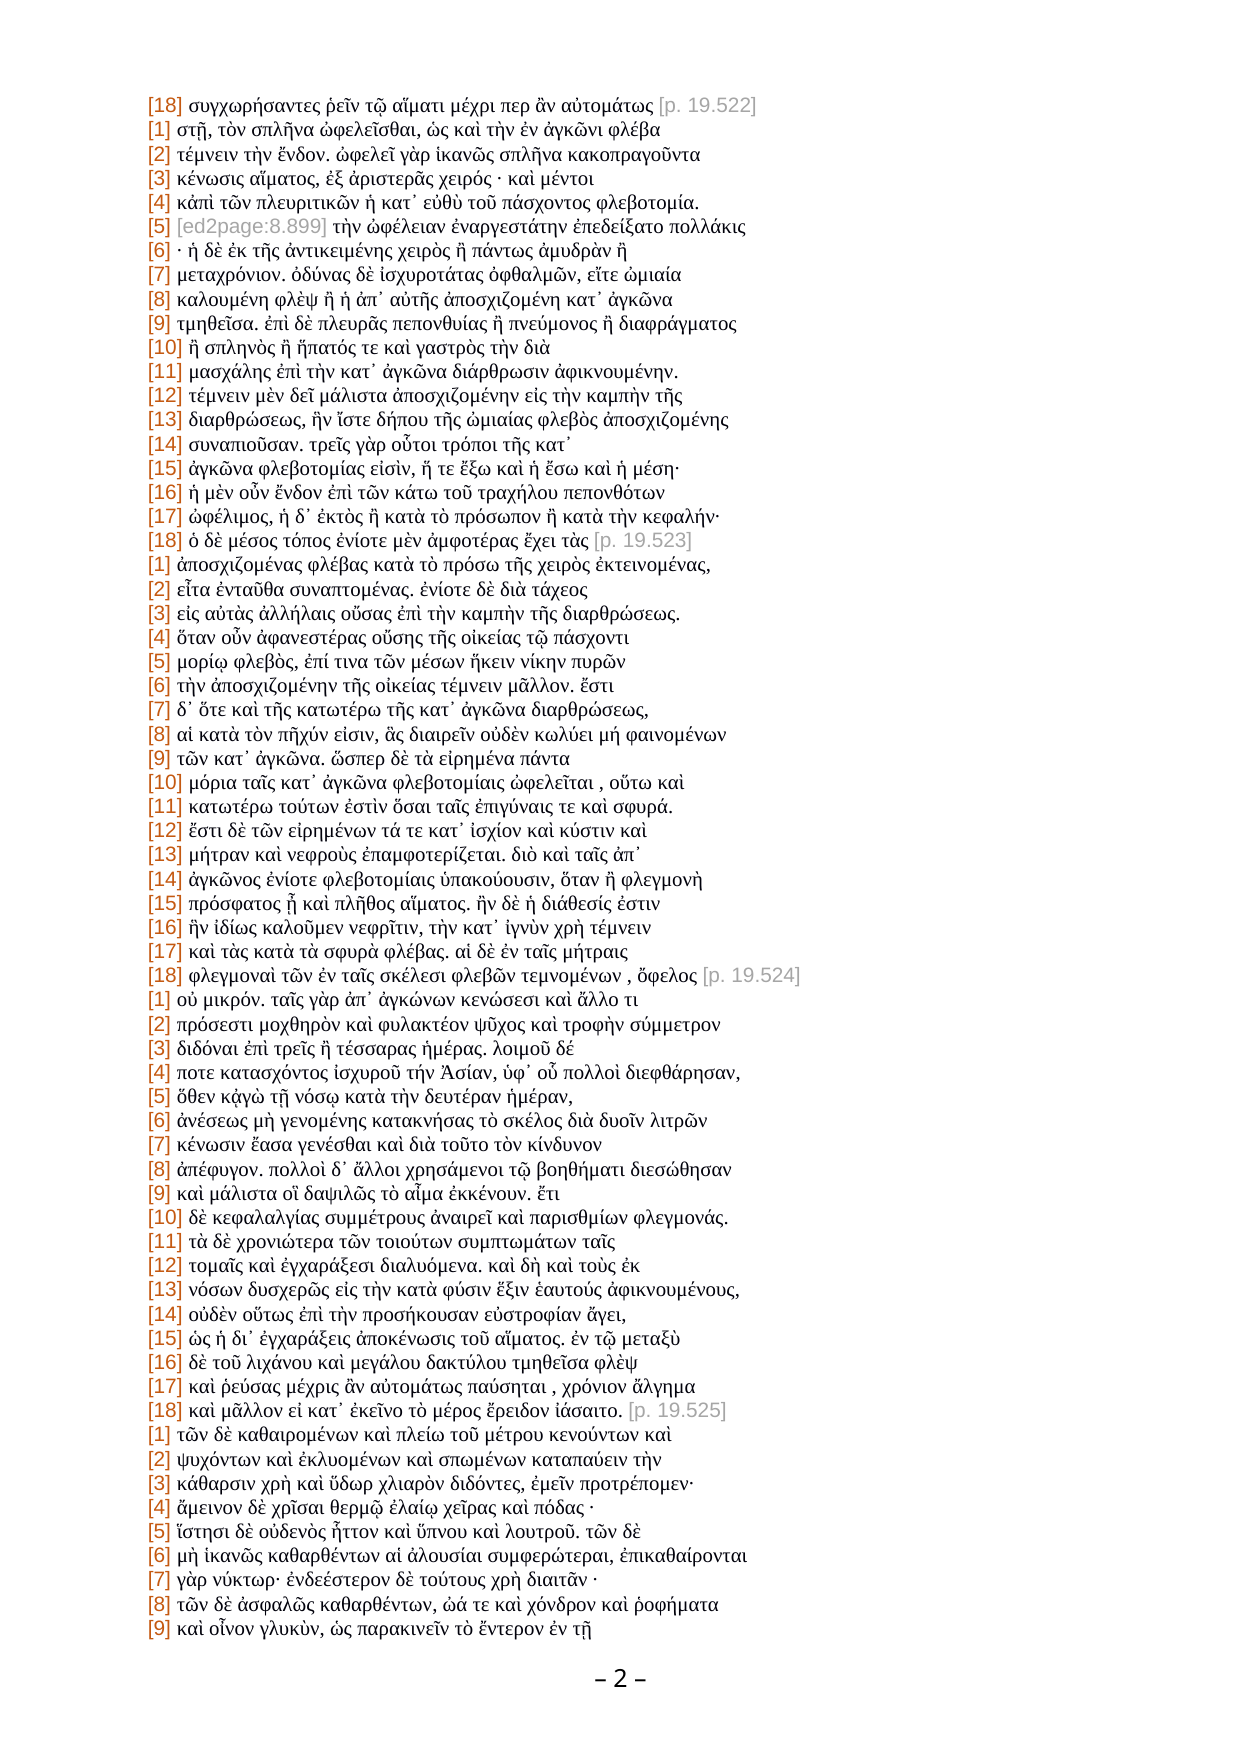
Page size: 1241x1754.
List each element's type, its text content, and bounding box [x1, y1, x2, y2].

text [18] συγχωρήσαντες ῥεῖν τῷ αἵματι μέχρι περ ἂν αὐτομάτως [p. 19.522] [1] στῇ, τὸν σπλῆνα ὠφελεῖσθαι, ὡς καὶ τὴν ἐν ἀγκῶνι φλέβα [2] τέμνειν τὴν ἔνδον. ὠφελεῖ γὰρ ἱκανῶς σπλῆνα κακοπραγοῦντα [3] κένωσις αἵματος, ἐξ ἀριστερᾶς χειρός · καὶ μέντοι [4] κἀπὶ τῶν πλευριτικῶν ἡ κατ᾽ εὐθὺ τοῦ πάσχοντος φλεβοτομία. [5] [ed2page:8.899] τὴν ὠφέλειαν ἐναργεστάτην ἐπεδείξατο πολλάκις [6] · ἡ δὲ ἐκ τῆς ἀντικειμένης χειρὸς ἢ πάντως ἀμυδρὰν ἢ [7] μεταχρόνιον. ὀδύνας δὲ ἰσχυροτάτας ὀφθαλμῶν, εἴτε ὠμιαία [8] καλουμένη φλὲψ ἢ ἡ ἀπ᾽ αὐτῆς ἀποσχιζομένη κατ᾽ ἀγκῶνα [9] τμηθεῖσα. ἐπὶ δὲ πλευρᾶς πεπονθυίας ἢ πνεύμονος ἢ διαφράγματος [10] ἢ σπληνὸς ἢ ἥπατός τε καὶ γαστρὸς τὴν διὰ [11] μασχάλης ἐπὶ τὴν κατ᾽ ἀγκῶνα διάρθρωσιν ἀφικνουμένην. [12] τέμνειν μὲν δεῖ μάλιστα ἀποσχιζομένην εἰς τὴν καμπὴν τῆς [13] διαρθρώσεως, ἣν ἴστε δήπου τῆς ὠμιαίας φλεβὸς ἀποσχιζομένης [14] συναπιοῦσαν. τρεῖς γὰρ οὗτοι τρόποι τῆς κατ᾽ [15] ἀγκῶνα φλεβοτομίας εἰσὶν, ἥ τε ἔξω καὶ ἡ ἔσω καὶ ἡ μέση· [16] ἡ μὲν οὖν ἔνδον ἐπὶ τῶν κάτω τοῦ τραχήλου πεπονθότων [17] ὠφέλιμος, ἡ δ᾽ ἐκτὸς ἢ κατὰ τὸ πρόσωπον ἢ κατὰ τὴν κεφαλήν· [18] ὁ δὲ μέσος τόπος ἐνίοτε μὲν ἀμφοτέρας ἔχει τὰς [p. 19.523] [1] ἀποσχιζομένας φλέβας κατὰ τὸ πρόσω τῆς χειρὸς ἐκτεινομένας, [2] εἶτα ἐνταῦθα συναπτομένας. ἐνίοτε δὲ διὰ τάχεος [3] εἰς αὐτὰς ἀλλήλαις οὔσας ἐπὶ τὴν καμπὴν τῆς διαρθρώσεως. [4] ὅταν οὖν ἀφανεστέρας οὔσης τῆς οἰκείας τῷ πάσχοντι [5] μορίῳ φλεβὸς, ἐπί τινα τῶν μέσων ἥκειν νίκην πυρῶν [6] τὴν ἀποσχιζομένην τῆς οἰκείας τέμνειν μᾶλλον. ἔστι [7] δ᾽ ὅτε καὶ τῆς κατωτέρω τῆς κατ᾽ ἀγκῶνα διαρθρώσεως, [8] αἱ κατὰ τὸν πῆχύν εἰσιν, ἃς διαιρεῖν οὐδὲν κωλύει μή φαινομένων [9] τῶν κατ᾽ ἀγκῶνα. ὥσπερ δὲ τὰ εἰρημένα πάντα [10] μόρια ταῖς κατ᾽ ἀγκῶνα φλεβοτομίαις ὠφελεῖται , οὕτω καὶ [11] κατωτέρω τούτων ἐστὶν ὅσαι ταῖς ἐπιγύναις τε καὶ σφυρά. [12] ἔστι δὲ τῶν εἰρημένων τά τε κατ᾽ ἰσχίον καὶ κύστιν καὶ [13] μήτραν καὶ νεφροὺς ἐπαμφοτερίζεται. διὸ καὶ ταῖς ἀπ᾽ [14] ἀγκῶνος ἐνίοτε φλεβοτομίαις ὑπακούουσιν, ὅταν ἢ φλεγμονὴ [15] πρόσφατος ᾖ καὶ πλῆθος αἵματος. ἢν δὲ ἡ διάθεσίς ἐστιν [16] ἣν ἰδίως καλοῦμεν νεφρῖτιν, τὴν κατ᾽ ἰγνὺν χρὴ τέμνειν [17] καὶ τὰς κατὰ τὰ σφυρὰ φλέβας. αἱ δὲ ἐν ταῖς μήτραις [18] φλεγμοναὶ τῶν ἐν ταῖς σκέλεσι φλεβῶν τεμνομένων , ὄφελος [p. 19.524] [1] οὐ μικρόν. ταῖς γὰρ ἀπ᾽ ἀγκώνων κενώσεσι καὶ ἄλλο τι [2] πρόσεστι μοχθηρὸν καὶ φυλακτέον ψῦχος καὶ τροφὴν σύμμετρον [3] διδόναι ἐπὶ τρεῖς ἢ τέσσαρας ἡμέρας. λοιμοῦ δέ [4] ποτε κατασχόντος ἰσχυροῦ τήν Ἀσίαν, ὑφ᾽ οὗ πολλοὶ διεφθάρησαν, [5] ὅθεν κᾀγὼ τῇ νόσῳ κατὰ τὴν δευτέραν ἡμέραν, [6] ἀνέσεως μὴ γενομένης κατακνήσας τὸ σκέλος διὰ δυοῖν λιτρῶν [7] κένωσιν ἔασα γενέσθαι καὶ διὰ τοῦτο τὸν κίνδυνον [8] ἀπέφυγον. πολλοὶ δ᾽ ἄλλοι χρησάμενοι τῷ βοηθήματι διεσώθησαν [9] καὶ μάλιστα οἳ δαψιλῶς τὸ αἶμα ἐκκένουν. ἔτι [10] δὲ κεφαλαλγίας συμμέτρους ἀναιρεῖ καὶ παρισθμίων φλεγμονάς. [11] τὰ δὲ χρονιώτερα τῶν τοιούτων συμπτωμάτων ταῖς [12] τομαῖς καὶ ἐγχαράξεσι διαλυόμενα. καὶ δὴ καὶ τοὺς ἐκ [13] νόσων δυσχερῶς εἰς τὴν κατὰ φύσιν ἕξιν ἑαυτούς ἀφικνουμένους, [14] οὐδὲν οὕτως ἐπὶ τὴν προσήκουσαν εὐστροφίαν ἄγει, [15] ὡς ἡ δι᾽ ἐγχαράξεις ἀποκένωσις τοῦ αἵματος. ἐν τῷ μεταξὺ [16] δὲ τοῦ λιχάνου καὶ μεγάλου δακτύλου τμηθεῖσα φλὲψ [17] καὶ ῥεύσας μέχρις ἂν αὐτομάτως παύσηται , χρόνιον ἄλγημα [18] καὶ μᾶλλον εἰ κατ᾽ ἐκεῖνο τὸ μέρος ἔρειδον ἰάσαιτο. [p. 19.525] [1] τῶν δὲ καθαιρομένων καὶ πλείω τοῦ μέτρου κενούντων καὶ [2] ψυχόντων καὶ ἐκλυομένων καὶ σπωμένων καταπαύειν τὴν [3] κάθαρσιν χρὴ καὶ ὕδωρ χλιαρὸν διδόντες, ἐμεῖν προτρέπομεν· [4] ἄμεινον δὲ χρῖσαι θερμῷ ἐλαίῳ χεῖρας καὶ πόδας · [5] ἵστησι δὲ οὐδενὸς ἧττον καὶ ὕπνου καὶ λουτροῦ. τῶν δὲ [6] μὴ ἱκανῶς καθαρθέντων αἱ ἀλουσίαι συμφερώτεραι, ἐπικαθαίρονται [7] γὰρ νύκτωρ· ἐνδεέστερον δὲ τούτους χρὴ διαιτᾶν · [8] τῶν δὲ ἀσφαλῶς καθαρθέντων, ὠά τε καὶ χόνδρον καὶ ῥοφήματα [9] καὶ οἶνον γλυκὺν, ὡς παρακινεῖν τὸ ἔντερον ἐν τῇ [148, 93, 1092, 1640]
